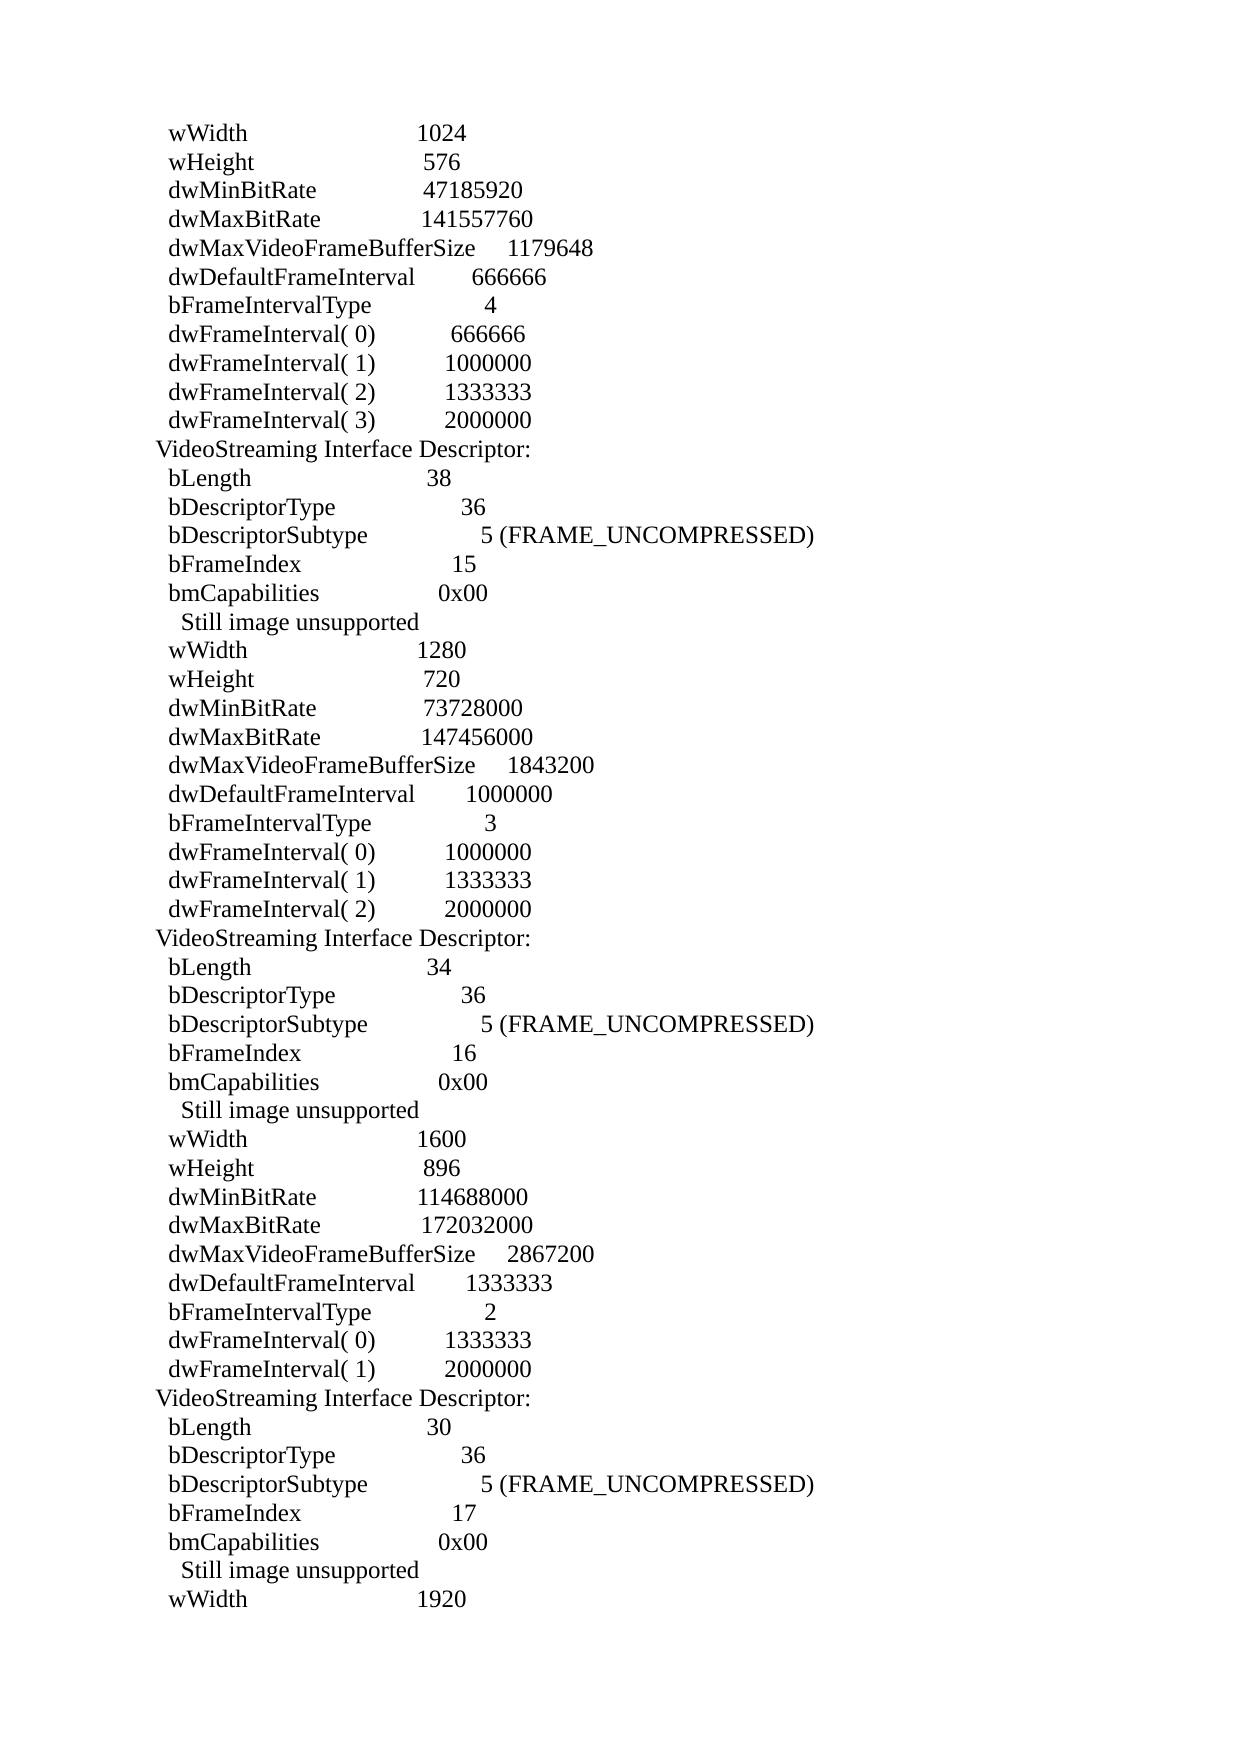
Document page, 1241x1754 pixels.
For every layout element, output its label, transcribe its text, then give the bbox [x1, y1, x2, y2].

text dwFrameInterval( 1) 1000000 [118, 348, 1122, 377]
text dwMinBitRate 114688000 [118, 1182, 1122, 1211]
text wWidth 1024 [118, 118, 1122, 147]
text dwDefaultFrameInterval 1000000 [118, 779, 1122, 808]
text dwDefaultFrameInterval 1333333 [118, 1268, 1122, 1297]
text dwMaxBitRate 141557760 [118, 204, 1122, 233]
text wWidth 1280 [118, 636, 1122, 664]
text bDescriptorType 36 [118, 1441, 1122, 1469]
text Still image unsupported [118, 607, 1122, 636]
text bmCapabilities 0x00 [118, 1067, 1122, 1096]
text dwFrameInterval( 0) 1333333 [118, 1326, 1122, 1354]
text bDescriptorType 36 [118, 981, 1122, 1009]
text dwFrameInterval( 0) 666666 [118, 319, 1122, 348]
text wHeight 720 [118, 664, 1122, 693]
text bDescriptorSubtype 5 (FRAME_UNCOMPRESSED) [118, 1009, 1122, 1038]
text bFrameIntervalType 3 [118, 808, 1122, 837]
text dwFrameInterval( 1) 1333333 [118, 866, 1122, 894]
text dwMaxBitRate 172032000 [118, 1211, 1122, 1239]
text Still image unsupported [118, 1556, 1122, 1584]
text wWidth 1600 [118, 1124, 1122, 1153]
text bLength 38 [118, 463, 1122, 492]
text bFrameIntervalType 2 [118, 1297, 1122, 1326]
text VideoStreaming Interface Descriptor: [118, 923, 1122, 952]
text dwFrameInterval( 1) 2000000 [118, 1354, 1122, 1383]
text bDescriptorSubtype 5 (FRAME_UNCOMPRESSED) [118, 521, 1122, 549]
text dwFrameInterval( 2) 1333333 [118, 377, 1122, 406]
text dwMaxBitRate 147456000 [118, 722, 1122, 751]
text dwDefaultFrameInterval 666666 [118, 262, 1122, 291]
text bLength 30 [118, 1412, 1122, 1441]
text bLength 34 [118, 952, 1122, 981]
text wWidth 1920 [118, 1584, 1122, 1613]
text bFrameIndex 17 [118, 1498, 1122, 1527]
text wHeight 576 [118, 147, 1122, 176]
text VideoStreaming Interface Descriptor: [118, 434, 1122, 463]
text VideoStreaming Interface Descriptor: [118, 1383, 1122, 1412]
text bmCapabilities 0x00 [118, 578, 1122, 607]
text dwFrameInterval( 0) 1000000 [118, 837, 1122, 866]
text bDescriptorSubtype 5 (FRAME_UNCOMPRESSED) [118, 1469, 1122, 1498]
text dwFrameInterval( 2) 2000000 [118, 894, 1122, 923]
text wHeight 896 [118, 1153, 1122, 1182]
text dwMaxVideoFrameBufferSize 1179648 [118, 233, 1122, 262]
text bFrameIndex 16 [118, 1038, 1122, 1067]
text bFrameIntervalType 4 [118, 291, 1122, 319]
text dwMaxVideoFrameBufferSize 1843200 [118, 751, 1122, 779]
text Still image unsupported [118, 1096, 1122, 1124]
text bDescriptorType 36 [118, 492, 1122, 521]
text dwMinBitRate 73728000 [118, 693, 1122, 722]
text bFrameIndex 15 [118, 549, 1122, 578]
text dwMinBitRate 47185920 [118, 176, 1122, 204]
text dwMaxVideoFrameBufferSize 2867200 [118, 1239, 1122, 1268]
text dwFrameInterval( 3) 2000000 [118, 406, 1122, 434]
text bmCapabilities 0x00 [118, 1527, 1122, 1556]
